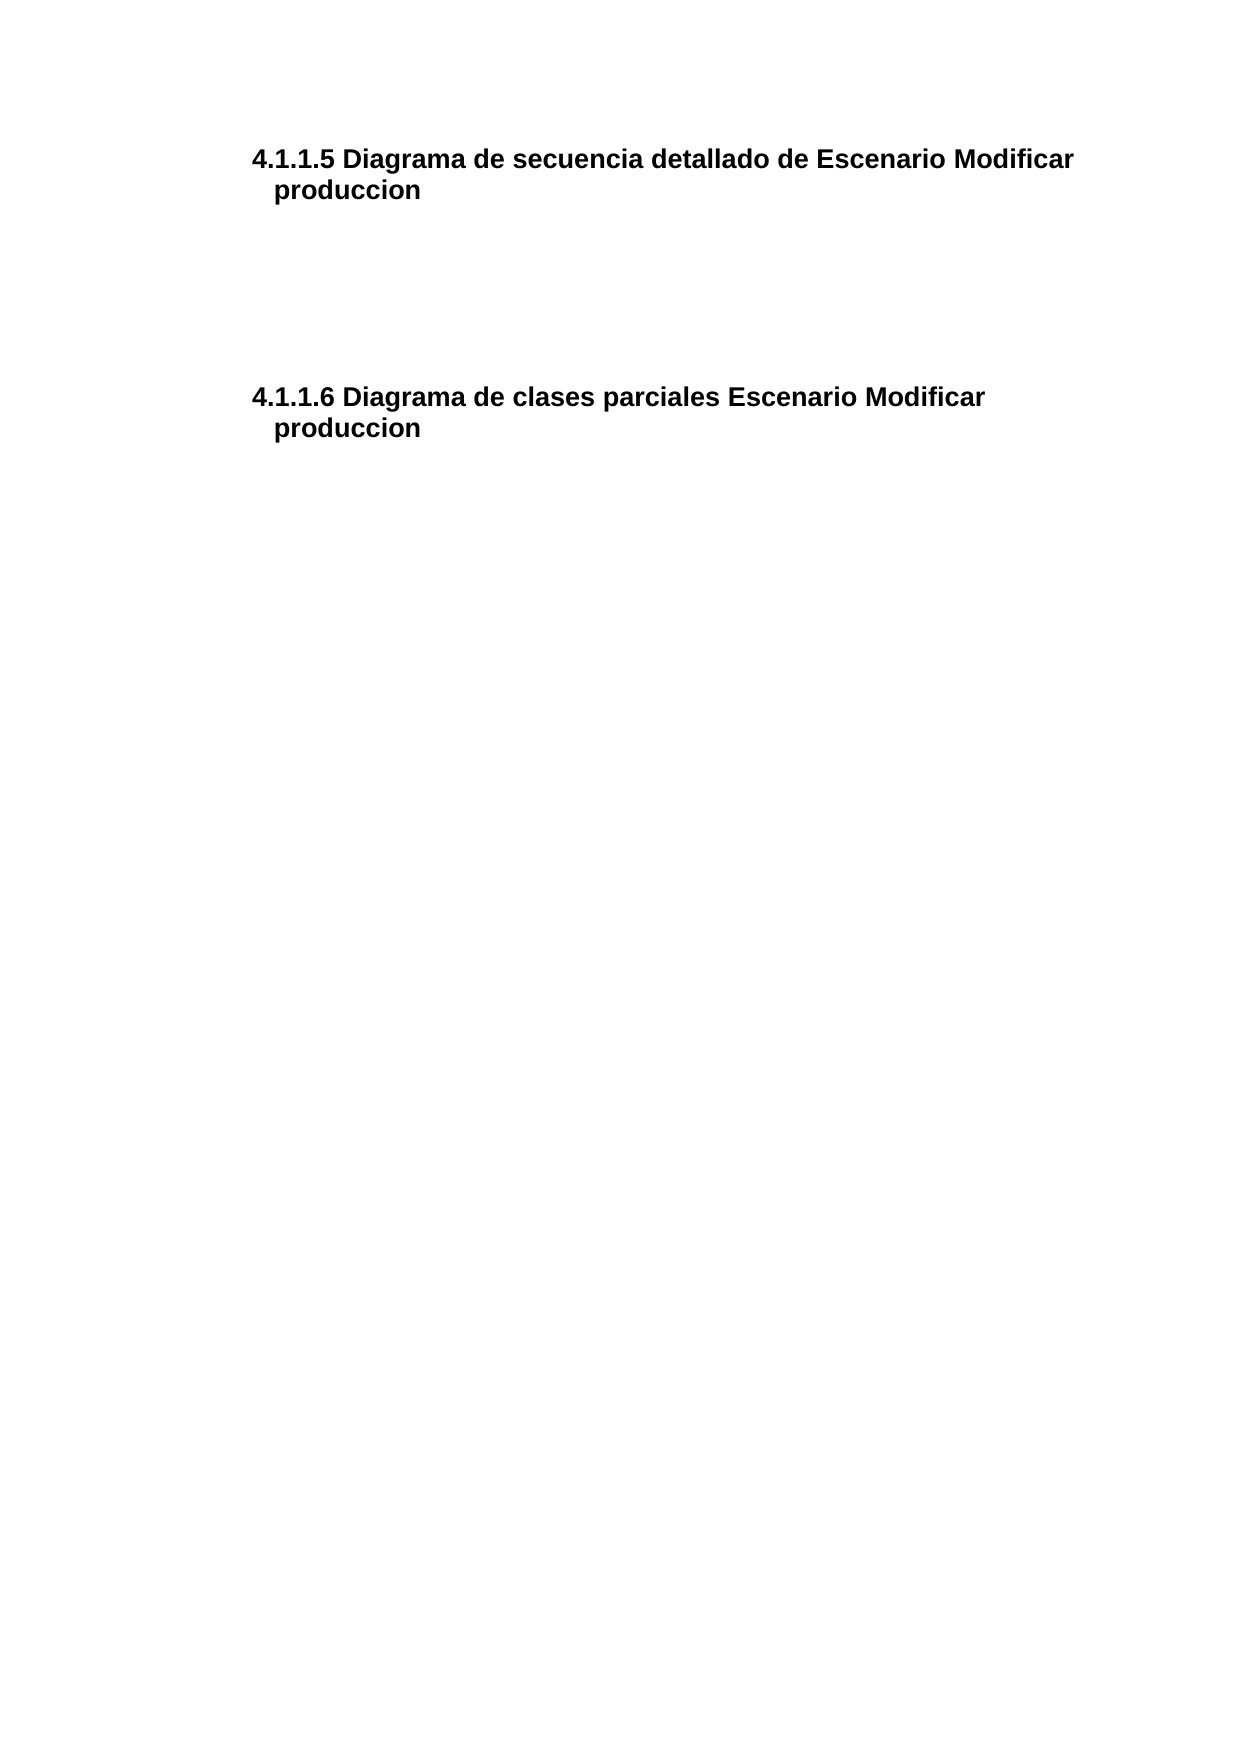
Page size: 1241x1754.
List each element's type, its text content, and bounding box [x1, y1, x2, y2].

list Diagrama de clases parciales Escenario Modificar produccion [244, 381, 1122, 443]
list Diagrama de secuencia detallado de Escenario Modificar produccion [244, 143, 1122, 206]
